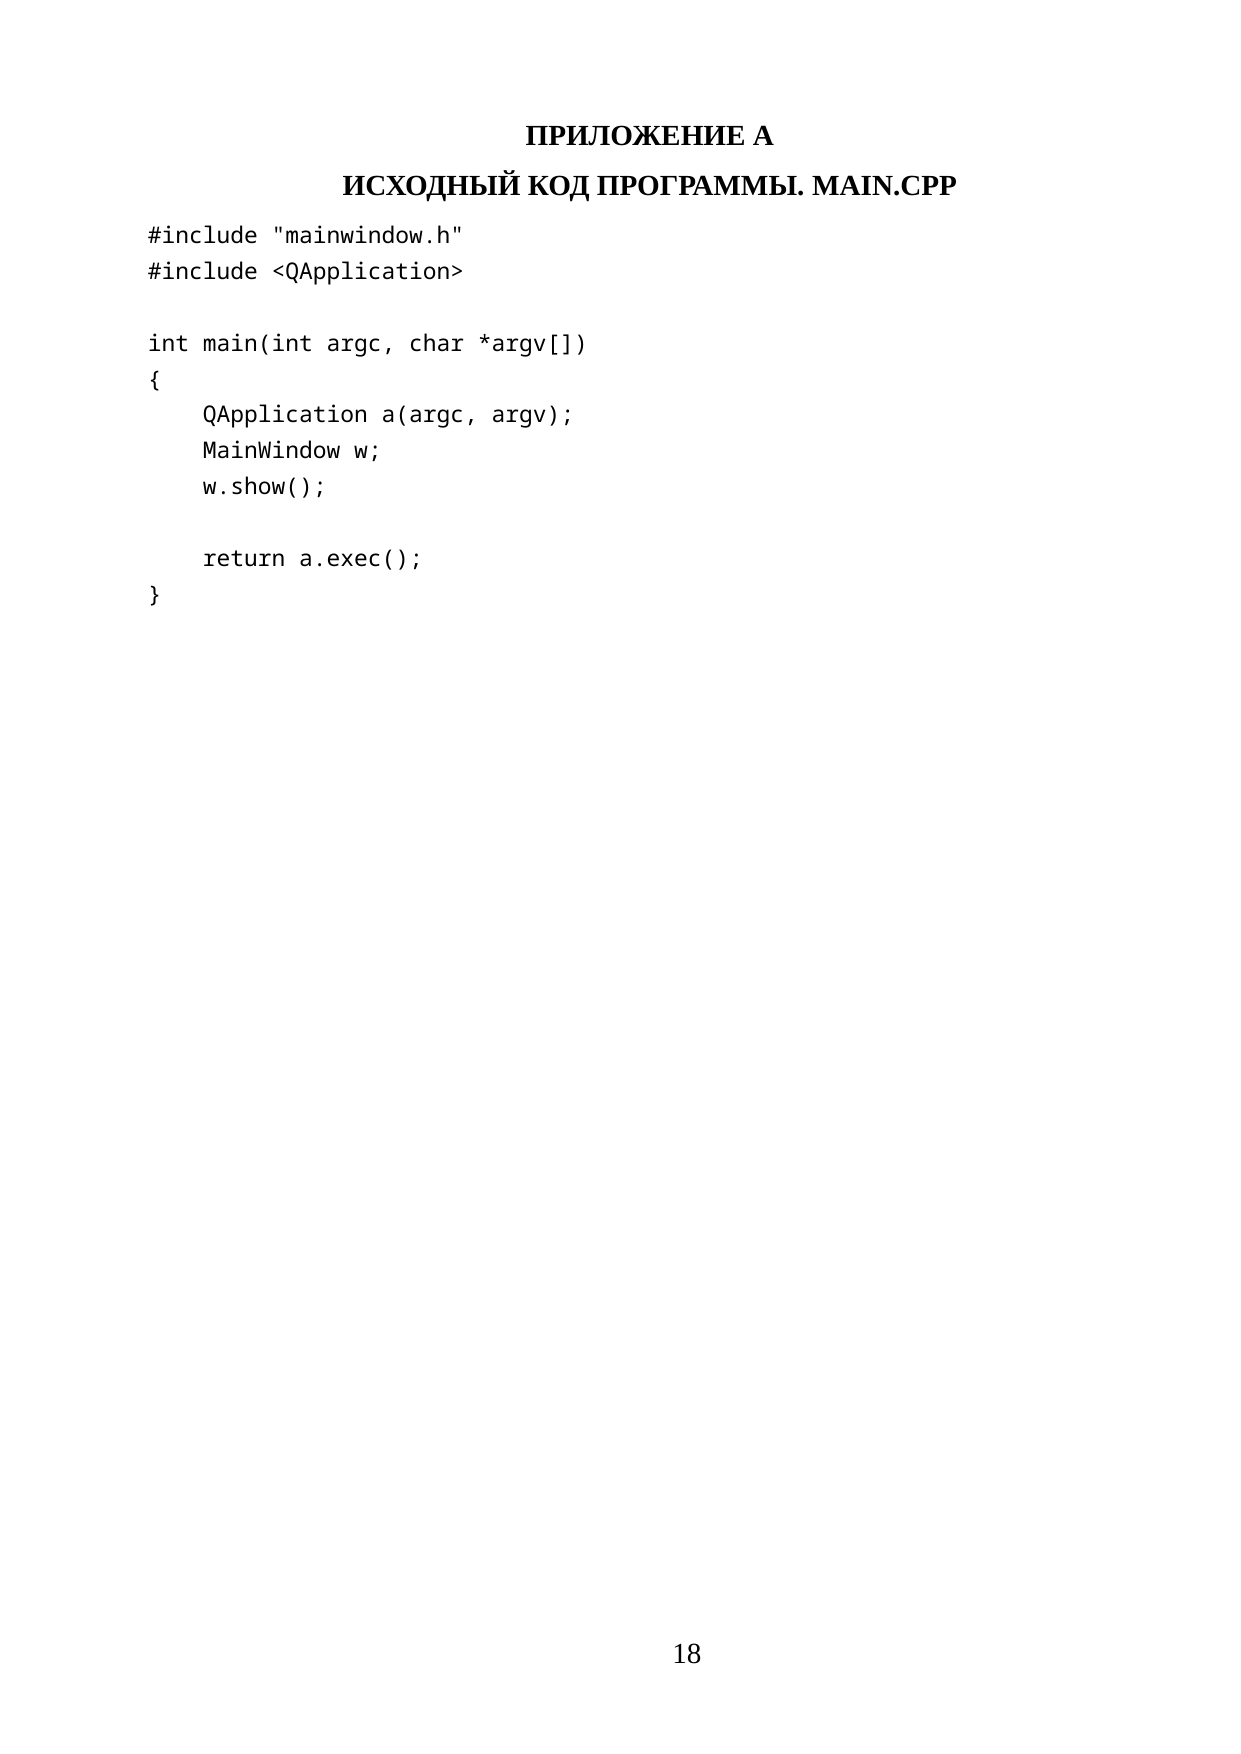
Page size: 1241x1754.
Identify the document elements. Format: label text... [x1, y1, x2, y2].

text w.show(); [148, 470, 1152, 502]
text int main(int argc, char *argv[]) [148, 327, 1152, 358]
text { [148, 362, 1152, 394]
subtitle Исходный код программы. main.cpp [148, 168, 1152, 202]
text } [148, 578, 1152, 609]
text #include "mainwindow.h" [148, 219, 1152, 250]
text #include <QApplication> [148, 255, 1152, 286]
text QApplication a(argc, argv); [148, 398, 1152, 430]
text return a.exec(); [148, 542, 1152, 573]
subtitle Приложение а [148, 118, 1152, 152]
text MainWindow w; [148, 434, 1152, 466]
